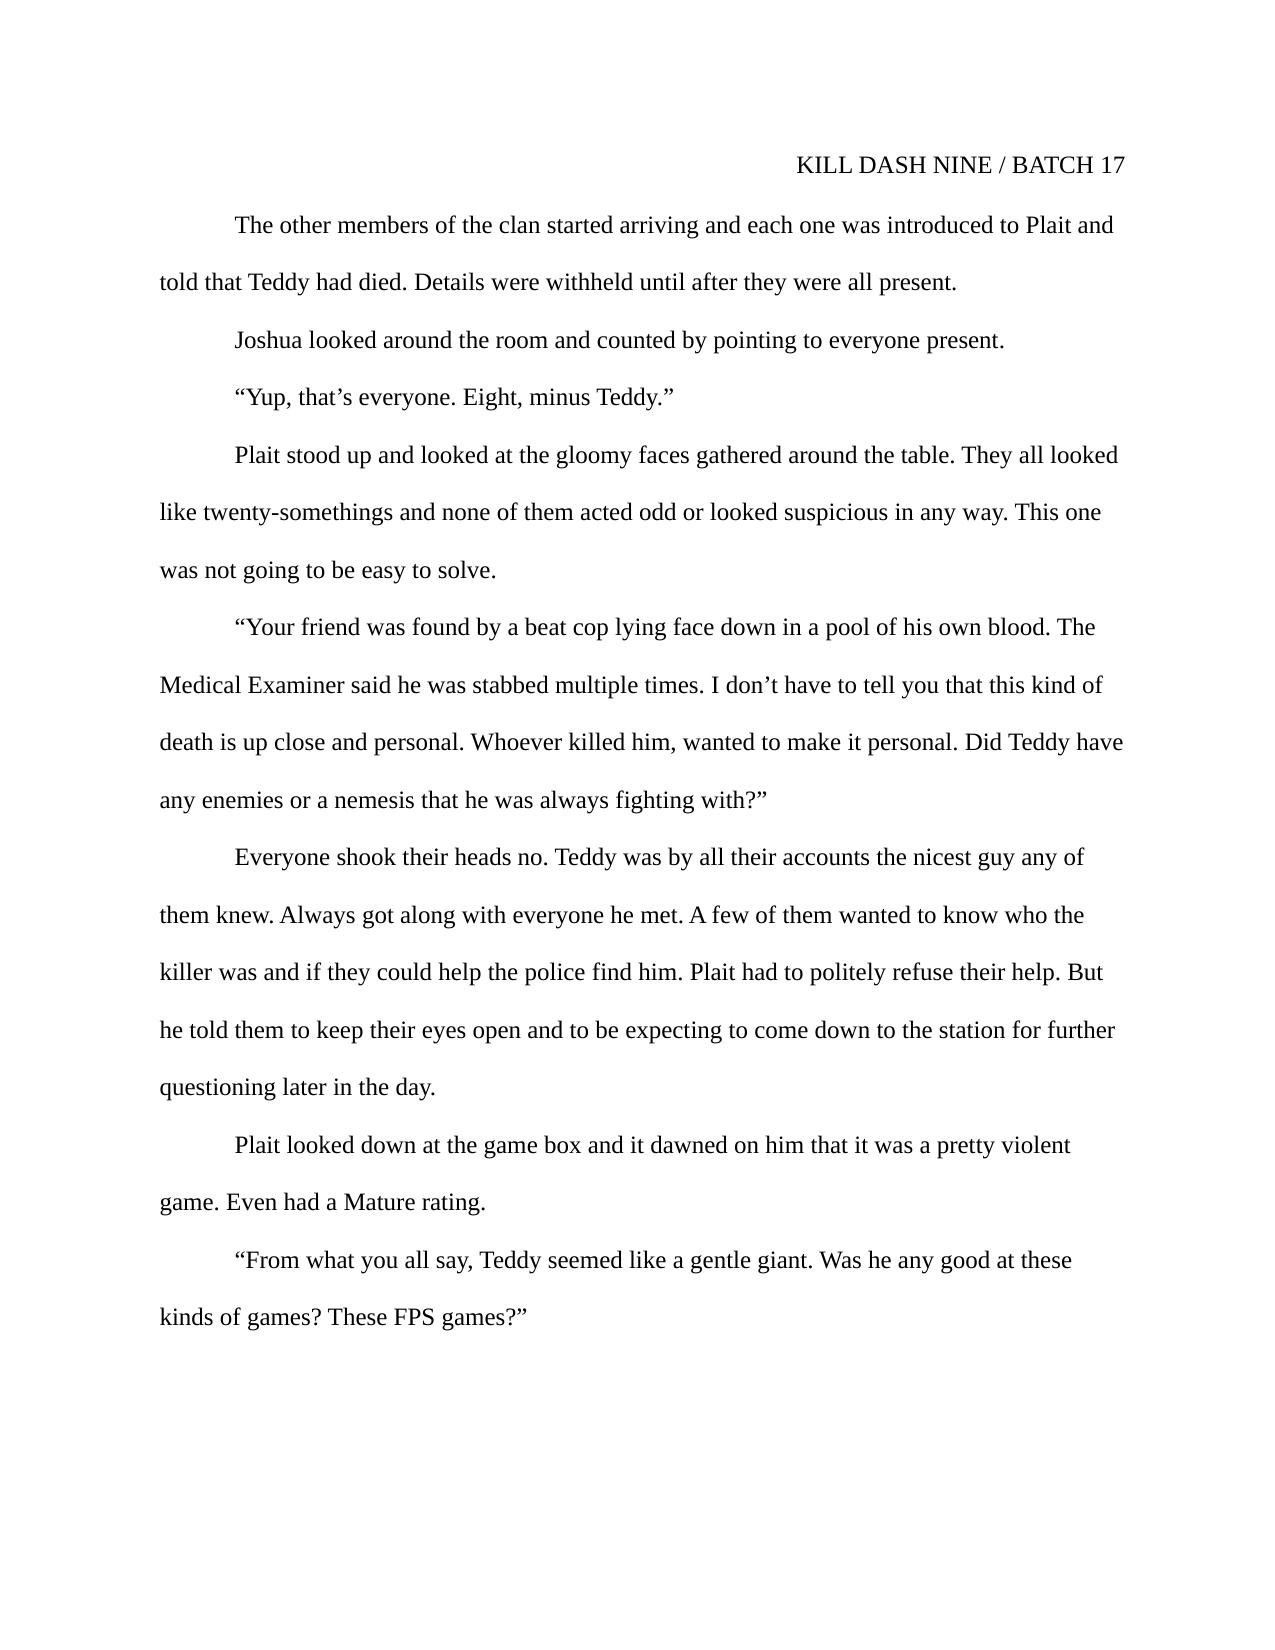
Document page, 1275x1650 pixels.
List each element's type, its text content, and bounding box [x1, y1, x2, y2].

text The other members of the clan started arriving and each one was introduced to Plait and told that Teddy had died. Details were withheld until after they were all present. [159, 210, 1125, 296]
text “Your friend was found by a beat cop lying face down in a pool of his own blood. The Medical Examiner said he was stabbed multiple times. I don’t have to tell you that this kind of death is up close and personal. Whoever killed him, wanted to make it personal. Did Teddy have any enemies or a nemesis that he was always fighting with?” [159, 612, 1125, 814]
text Plait looked down at the game box and it dawned on him that it was a pretty violent game. Even had a Mature rating. [159, 1130, 1125, 1216]
text “From what you all say, Teddy seemed like a gentle giant. Was he any good at these kinds of games? These FPS games?” [159, 1245, 1125, 1331]
text Everyone shook their heads no. Teddy was by all their accounts the nicest guy any of them knew. Always got along with everyone he met. A few of them wanted to know who the killer was and if they could help the police find him. Plait had to politely refuse their help. But he told them to keep their eyes open and to be expecting to come down to the station for further questioning later in the day. [159, 842, 1125, 1101]
text Joshua looked around the room and counted by pointing to everyone present. [159, 325, 1125, 354]
text “Yup, that’s everyone. Eight, minus Teddy.” [159, 382, 1125, 411]
text Plait stood up and looked at the gloomy faces gathered around the table. They all looked like twenty-somethings and none of them acted odd or looked suspicious in any way. This one was not going to be easy to solve. [159, 440, 1125, 584]
